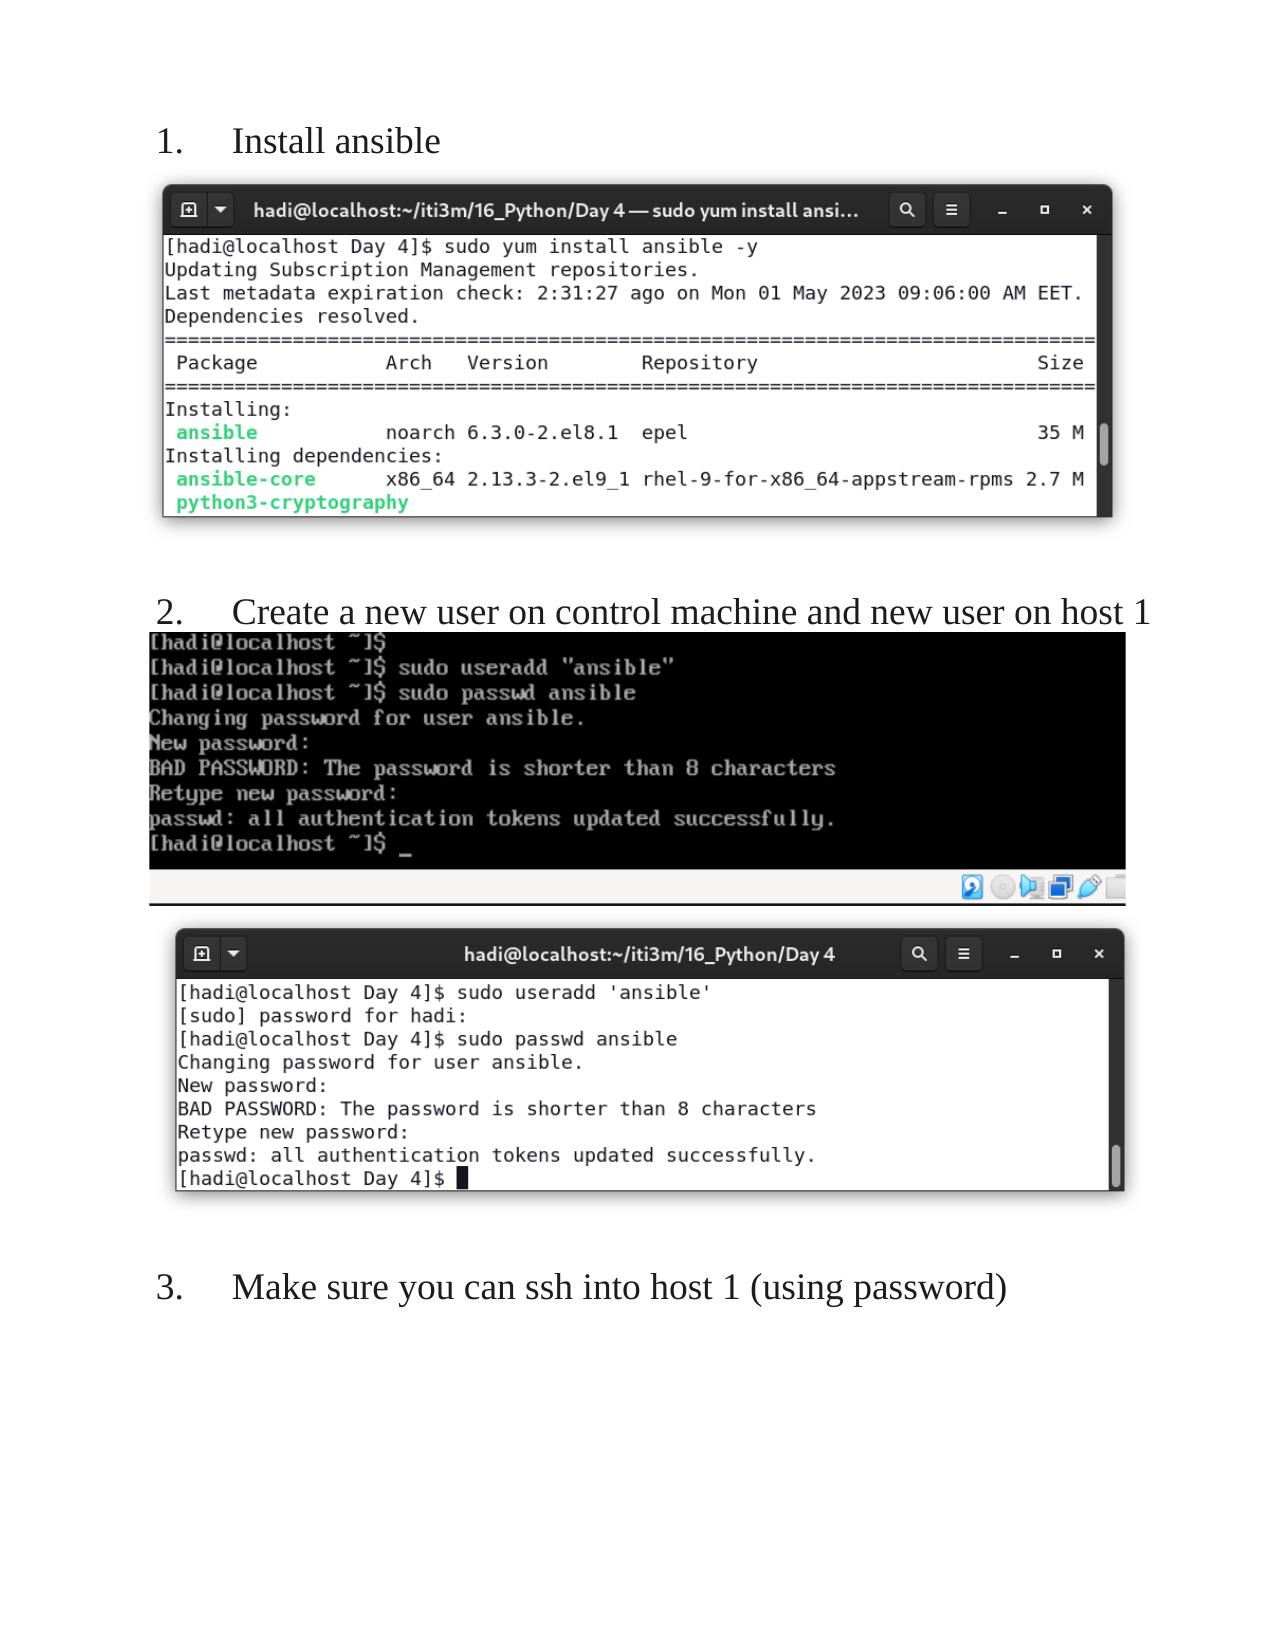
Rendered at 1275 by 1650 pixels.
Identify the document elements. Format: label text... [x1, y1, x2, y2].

list  Make sure you can ssh into host 1 (using password) [156, 1264, 1157, 1307]
picture [136, 161, 1139, 547]
list  Create a new user on control machine and new user on host 1 [156, 590, 1157, 633]
picture [149, 632, 1151, 1221]
list  Install ansible [156, 118, 1157, 161]
